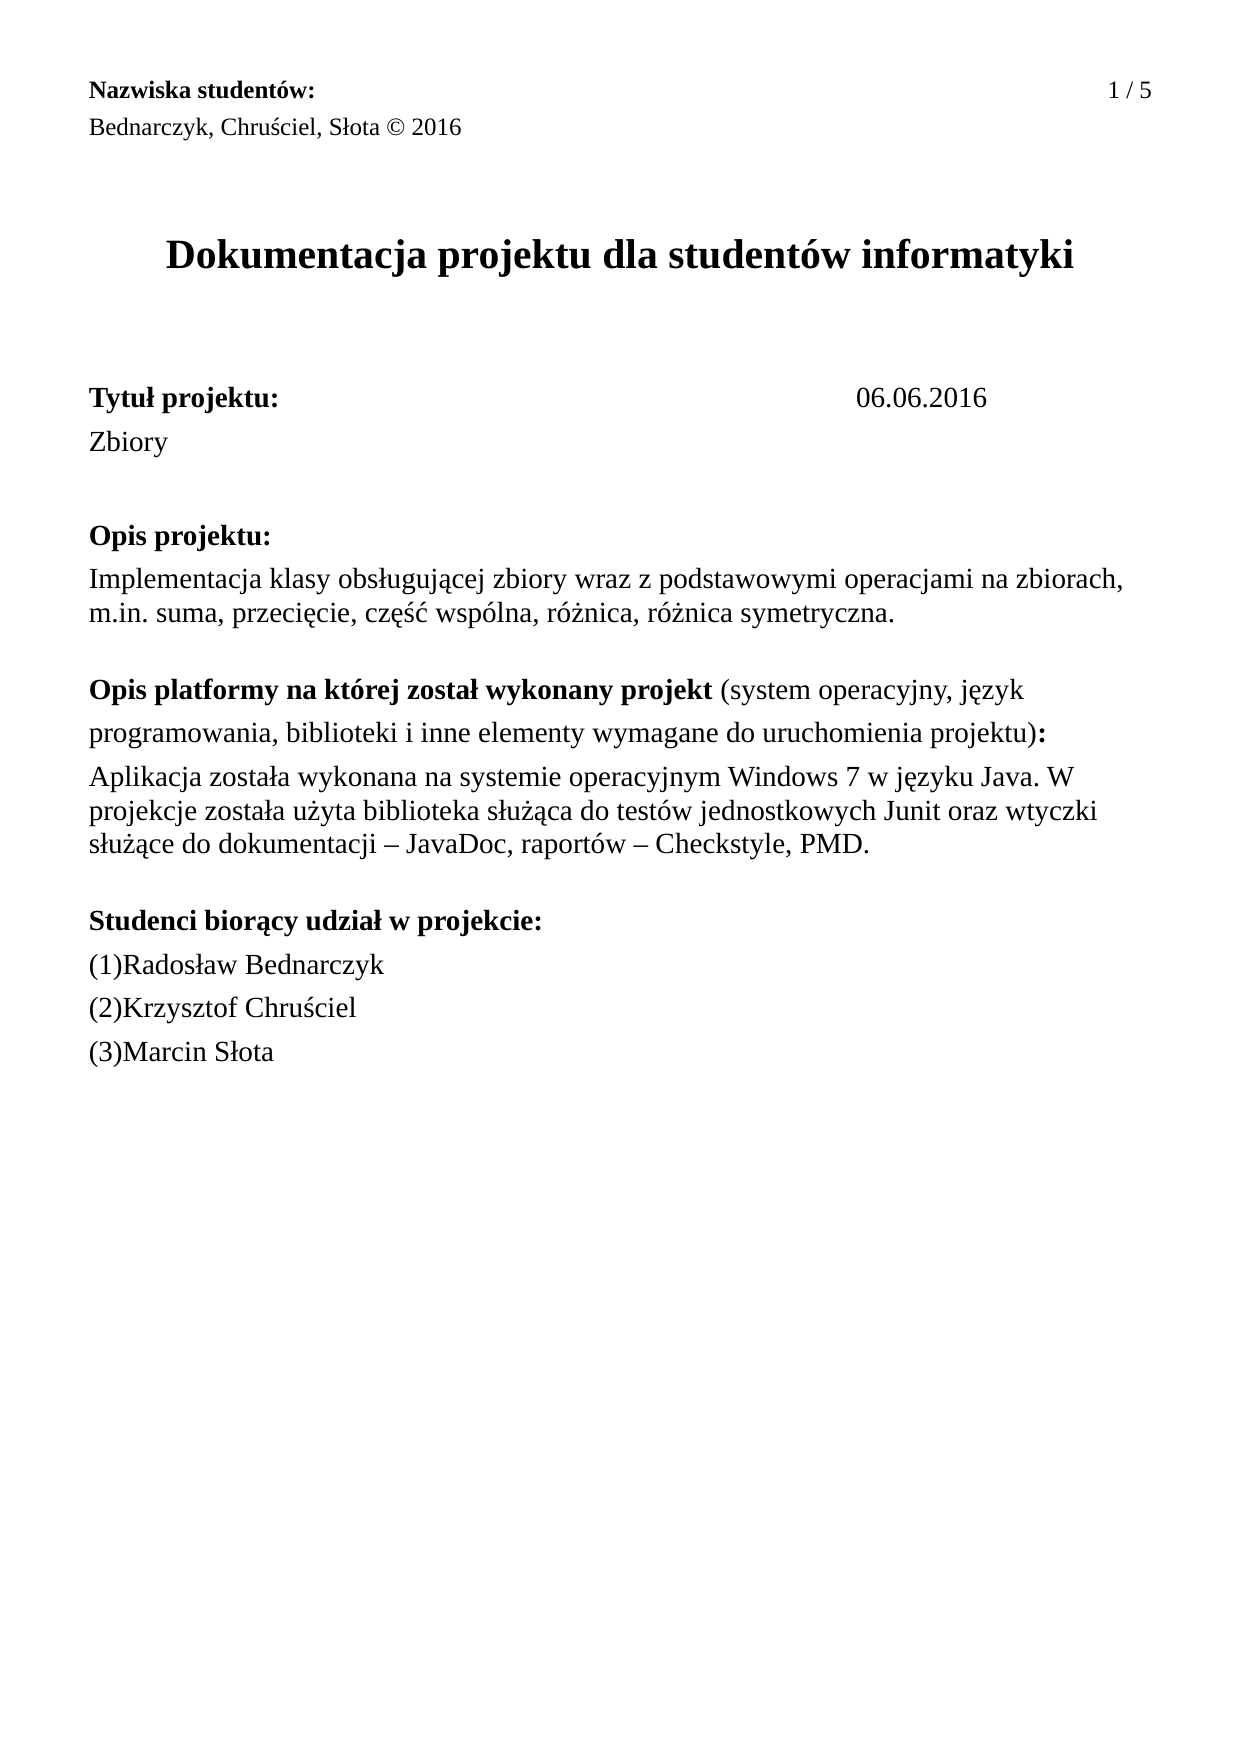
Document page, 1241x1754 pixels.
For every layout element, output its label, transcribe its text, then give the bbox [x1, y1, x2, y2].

table_header Tytuł projektu: Zbiory [89, 380, 856, 467]
text Opis projektu: [88, 518, 1152, 551]
table_header 06.06.2016 [856, 380, 1152, 467]
table_header Aplikacja została wykonana na systemie operacyjnym Windows 7 w języku Java. W projekcje została użyta biblioteka służąca do testów jednostkowych Junit oraz wtyczki służące do dokumentacji – JavaDoc, raportów – Checkstyle, PMD. [89, 759, 1152, 860]
table_header Implementacja klasy obsługującej zbiory wraz z podstawowymi operacjami na zbiorach, m.in. suma, przecięcie, część wspólna, różnica, różnica symetryczna. [89, 561, 1152, 628]
list Krzysztof Chruściel [88, 990, 1152, 1024]
text Dokumentacja projektu dla studentów informatyki [88, 229, 1152, 277]
text Opis platformy na której został wykonany projekt (system operacyjny, język programowania, biblioteki i inne elementy wymagane do uruchomienia projektu): [88, 672, 1152, 749]
text Studenci biorący udział w projekcie: [88, 903, 1152, 937]
list Radosław Bednarczyk [88, 947, 1152, 980]
list Marcin Słota [88, 1034, 1152, 1067]
